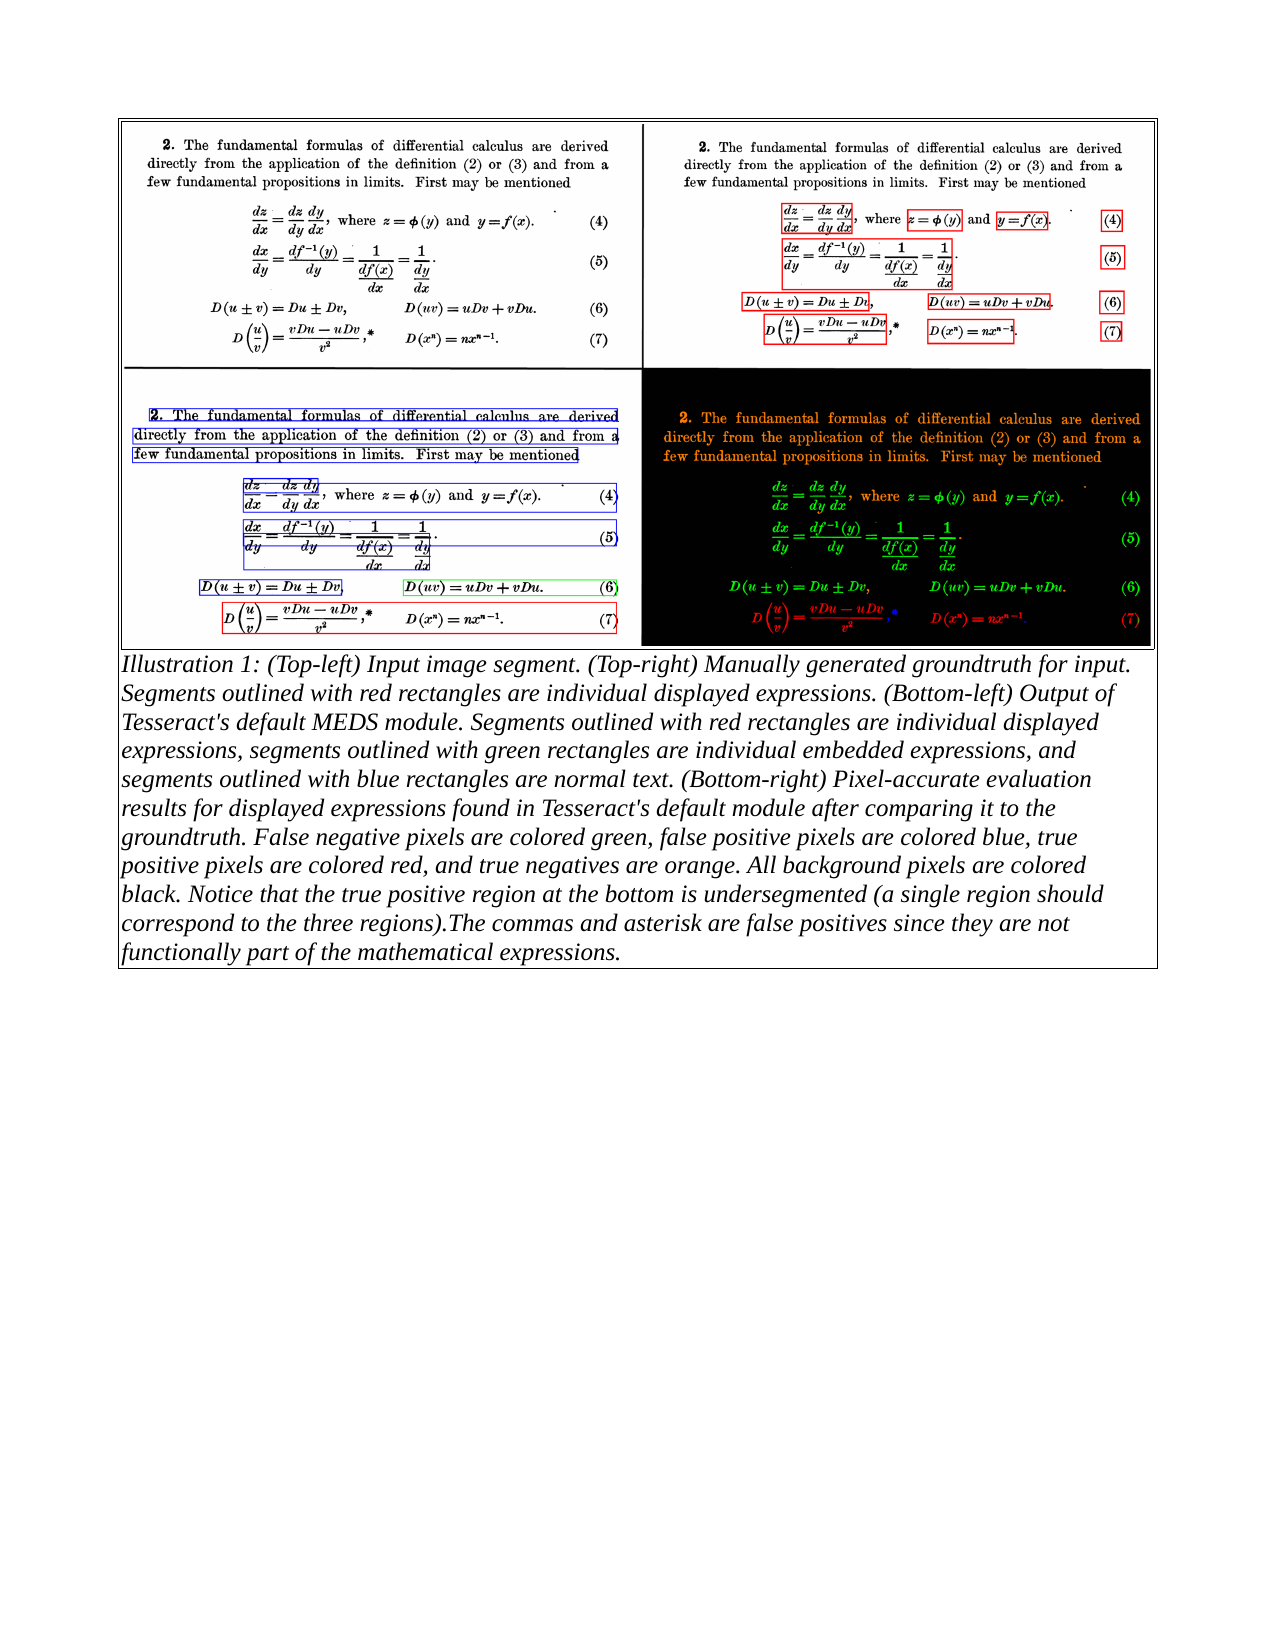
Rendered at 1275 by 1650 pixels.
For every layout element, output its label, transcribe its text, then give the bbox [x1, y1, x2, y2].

text [122, 122, 1154, 649]
picture [124, 124, 1151, 646]
text Illustration 1: (Top-left) Input image segment. (Top-right) Manually generated groundtruth for input. Segments outlined with red rectangles are individual displayed expressions. (Bottom-left) Output of Tesseract's default MEDS module. Segments outlined with red rectangles are individual displayed expressions, segments outlined with green rectangles are individual embedded expressions, and segments outlined with blue rectangles are normal text. (Bottom-right) Pixel-accurate evaluation results for displayed expressions found in Tesseract's default module after comparing it to the groundtruth. False negative pixels are colored green, false positive pixels are colored blue, true positive pixels are colored red, and true negatives are orange. All background pixels are colored black. Notice that the true positive region at the bottom is undersegmented (a single region should correspond to the three regions).The commas and asterisk are false positives since they are not functionally part of the mathematical expressions. [121, 650, 1154, 965]
